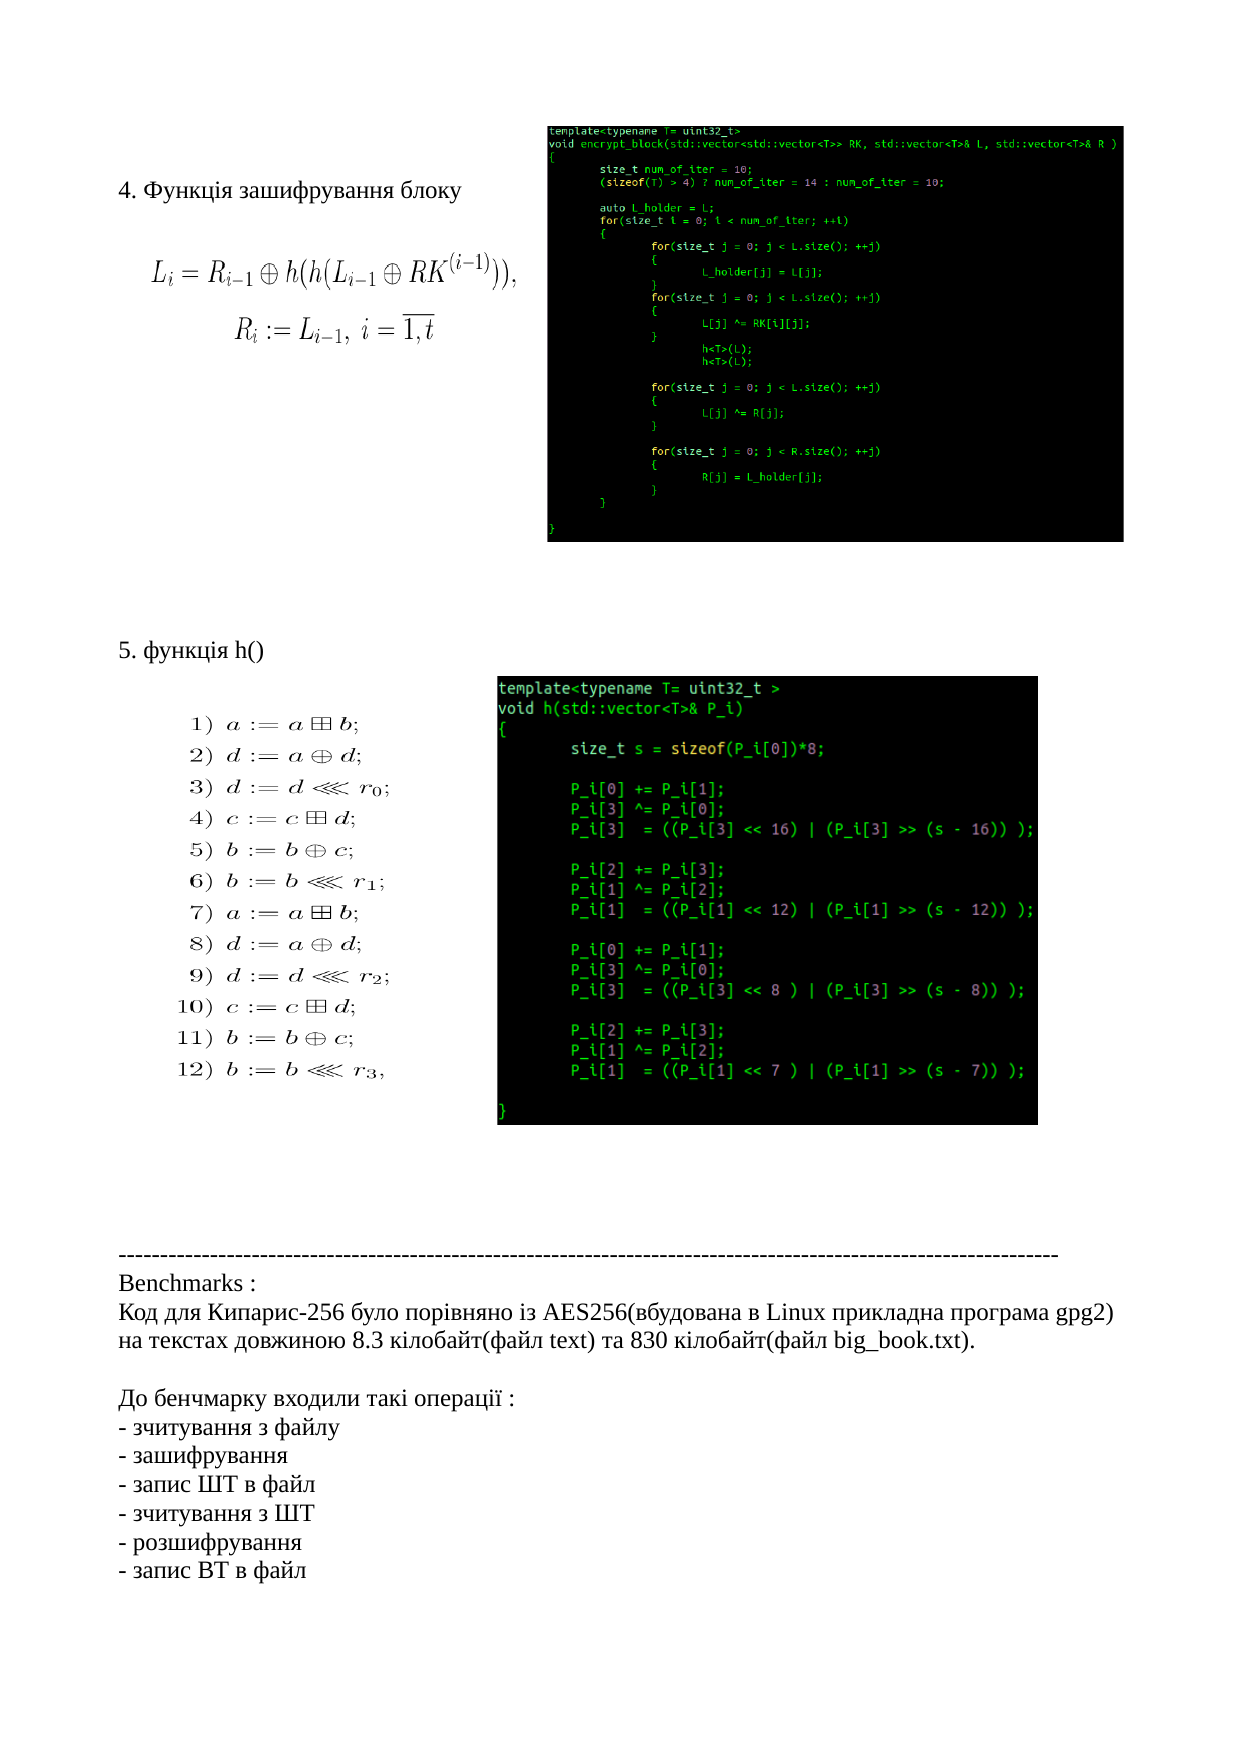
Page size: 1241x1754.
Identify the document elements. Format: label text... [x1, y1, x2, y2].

text До бенчмарку входили такі операції : [118, 1383, 1122, 1412]
text ----------------------------------------------------------------------------------------------------------------- [118, 1239, 1122, 1268]
picture [167, 705, 421, 1092]
picture [497, 676, 1038, 1125]
text Код для Кипарис-256 було порівняно із AES256(вбудована в Linux прикладна програма gpg2) на текстах довжиною 8.3 кілобайт(файл text) та 830 кілобайт(файл big_book.txt). [118, 1297, 1122, 1383]
text - розшифрування [118, 1527, 1122, 1556]
text 5. функція h() [118, 636, 1122, 664]
picture [547, 126, 1124, 542]
text Benchmarks : [118, 1268, 1122, 1297]
text - запис ВТ в файл [118, 1556, 1122, 1584]
text - зчитування з ШТ [118, 1498, 1122, 1527]
text 4. Функція зашифрування блоку [118, 176, 547, 204]
text - запис ШТ в файл [118, 1469, 1122, 1498]
text - зчитування з файлу [118, 1412, 1122, 1441]
text - зашифрування [118, 1441, 1122, 1469]
picture [124, 244, 535, 381]
